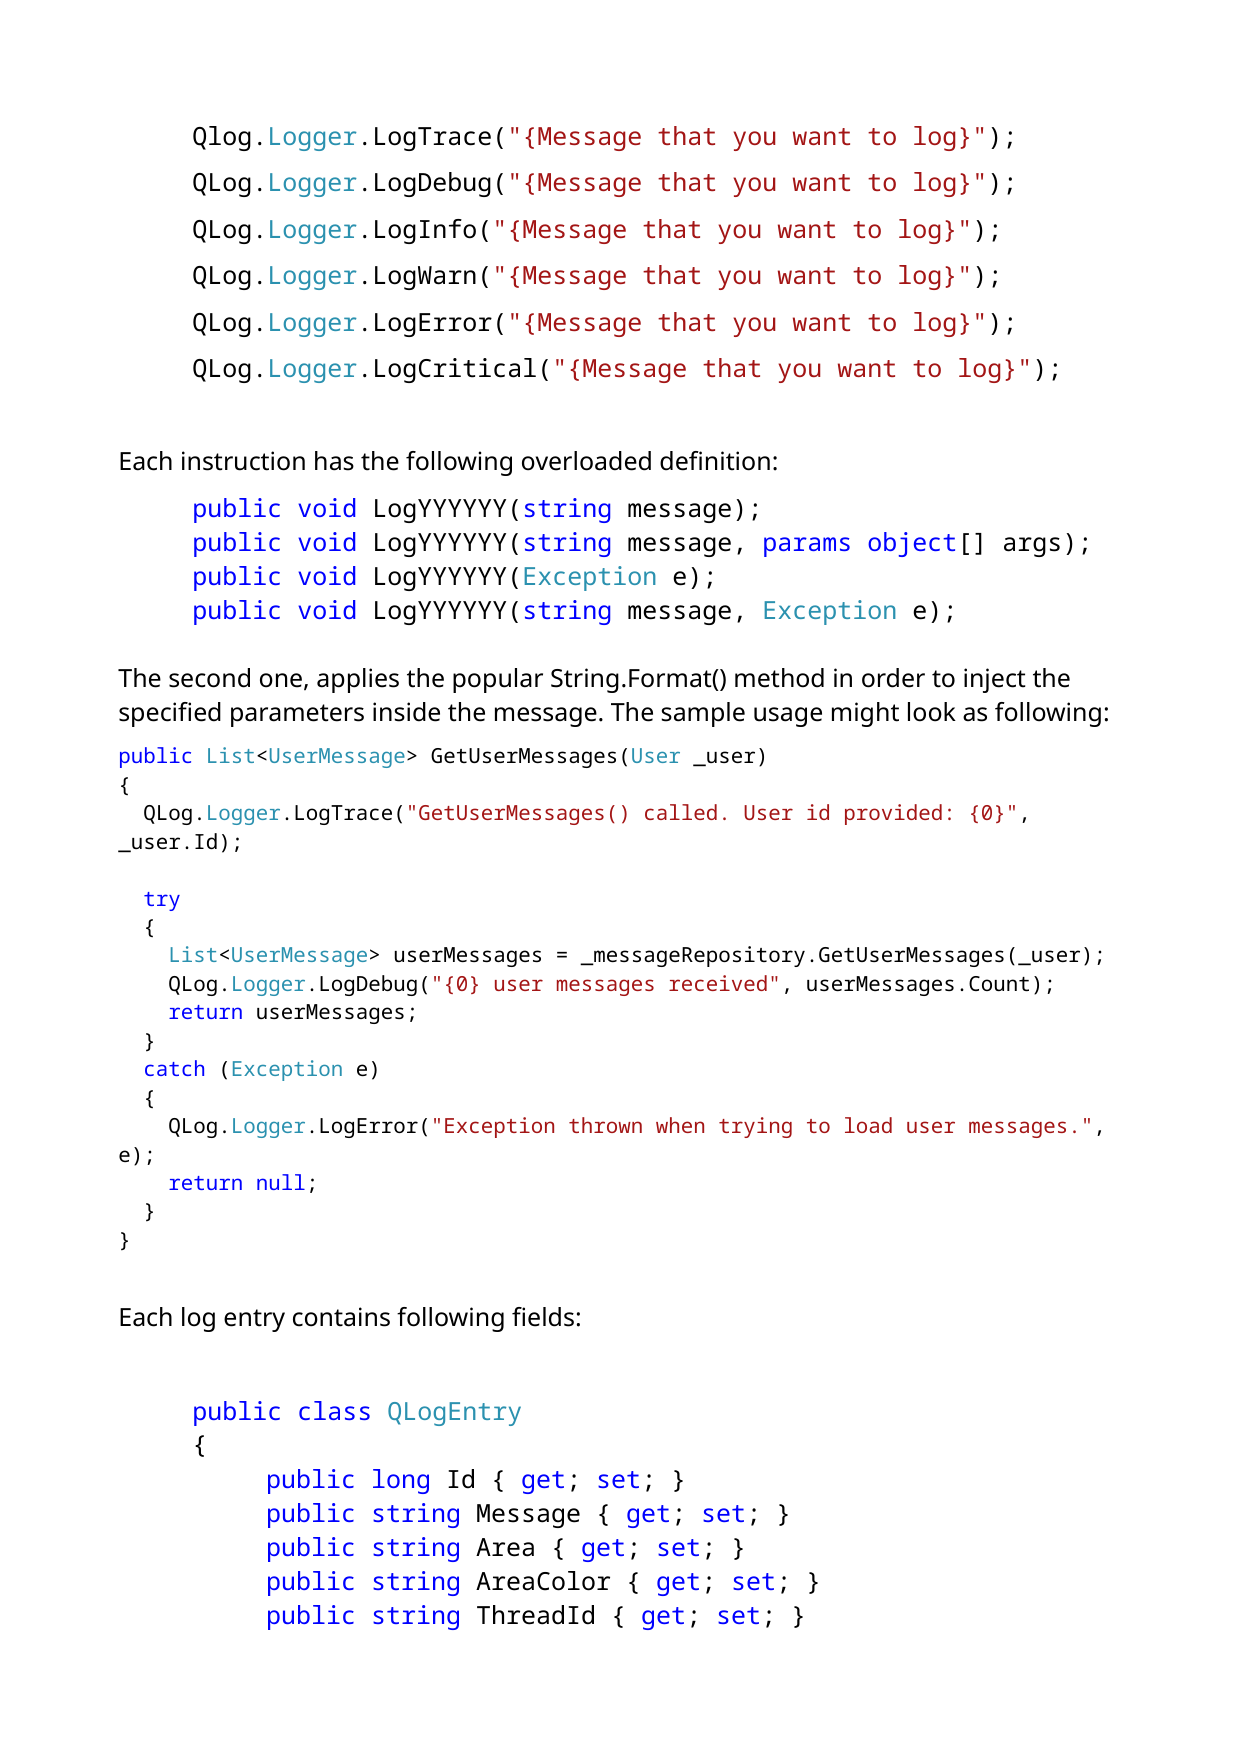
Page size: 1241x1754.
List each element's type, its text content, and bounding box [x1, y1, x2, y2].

text Each log entry contains following fields: [118, 1300, 1122, 1334]
text QLog.Logger.LogDebug("{Message that you want to log}"); [118, 165, 1122, 199]
text QLog.Logger.LogTrace("GetUserMessages() called. User id provided: {0}", _user.Id); [118, 798, 1122, 855]
text QLog.Logger.LogWarn("{Message that you want to log}"); [118, 258, 1122, 292]
text public void LogYYYYYY(string message); [118, 491, 1122, 525]
text Qlog.Logger.LogTrace("{Message that you want to log}"); [118, 118, 1122, 152]
text QLog.Logger.LogDebug("{0} user messages received", userMessages.Count); [118, 969, 1122, 997]
text } [118, 1225, 1122, 1253]
text { [118, 912, 1122, 941]
text public void LogYYYYYY(string message, Exception e); [118, 593, 1122, 627]
text public long Id { get; set; } [118, 1461, 1122, 1495]
text public string AreaColor { get; set; } [118, 1563, 1122, 1597]
text } [118, 1197, 1122, 1225]
text Each instruction has the following overloaded definition: [118, 444, 1122, 478]
text public void LogYYYYYY(Exception e); [118, 559, 1122, 593]
text QLog.Logger.LogError("Exception thrown when trying to load user messages.", e); [118, 1111, 1122, 1168]
text { [118, 770, 1122, 798]
text The second one, applies the popular String.Format() method in order to inject the specified parameters inside the message. The sample usage might look as following: [118, 661, 1122, 729]
text List<UserMessage> userMessages = _messageRepository.GetUserMessages(_user); [118, 941, 1122, 969]
text public List<UserMessage> GetUserMessages(User _user) [118, 742, 1122, 770]
text public class QLogEntry [118, 1393, 1122, 1427]
text try [118, 884, 1122, 912]
text return null; [118, 1168, 1122, 1197]
text QLog.Logger.LogCritical("{Message that you want to log}"); [118, 351, 1122, 385]
text catch (Exception e) [118, 1054, 1122, 1083]
text QLog.Logger.LogInfo("{Message that you want to log}"); [118, 211, 1122, 245]
text public string ThreadId { get; set; } [118, 1597, 1122, 1632]
text public string Message { get; set; } [118, 1495, 1122, 1529]
text public void LogYYYYYY(string message, params object[] args); [118, 525, 1122, 559]
text { [118, 1083, 1122, 1111]
text public string Area { get; set; } [118, 1529, 1122, 1563]
text QLog.Logger.LogError("{Message that you want to log}"); [118, 304, 1122, 338]
text { [118, 1427, 1122, 1461]
text } [118, 1026, 1122, 1054]
text return userMessages; [118, 997, 1122, 1026]
